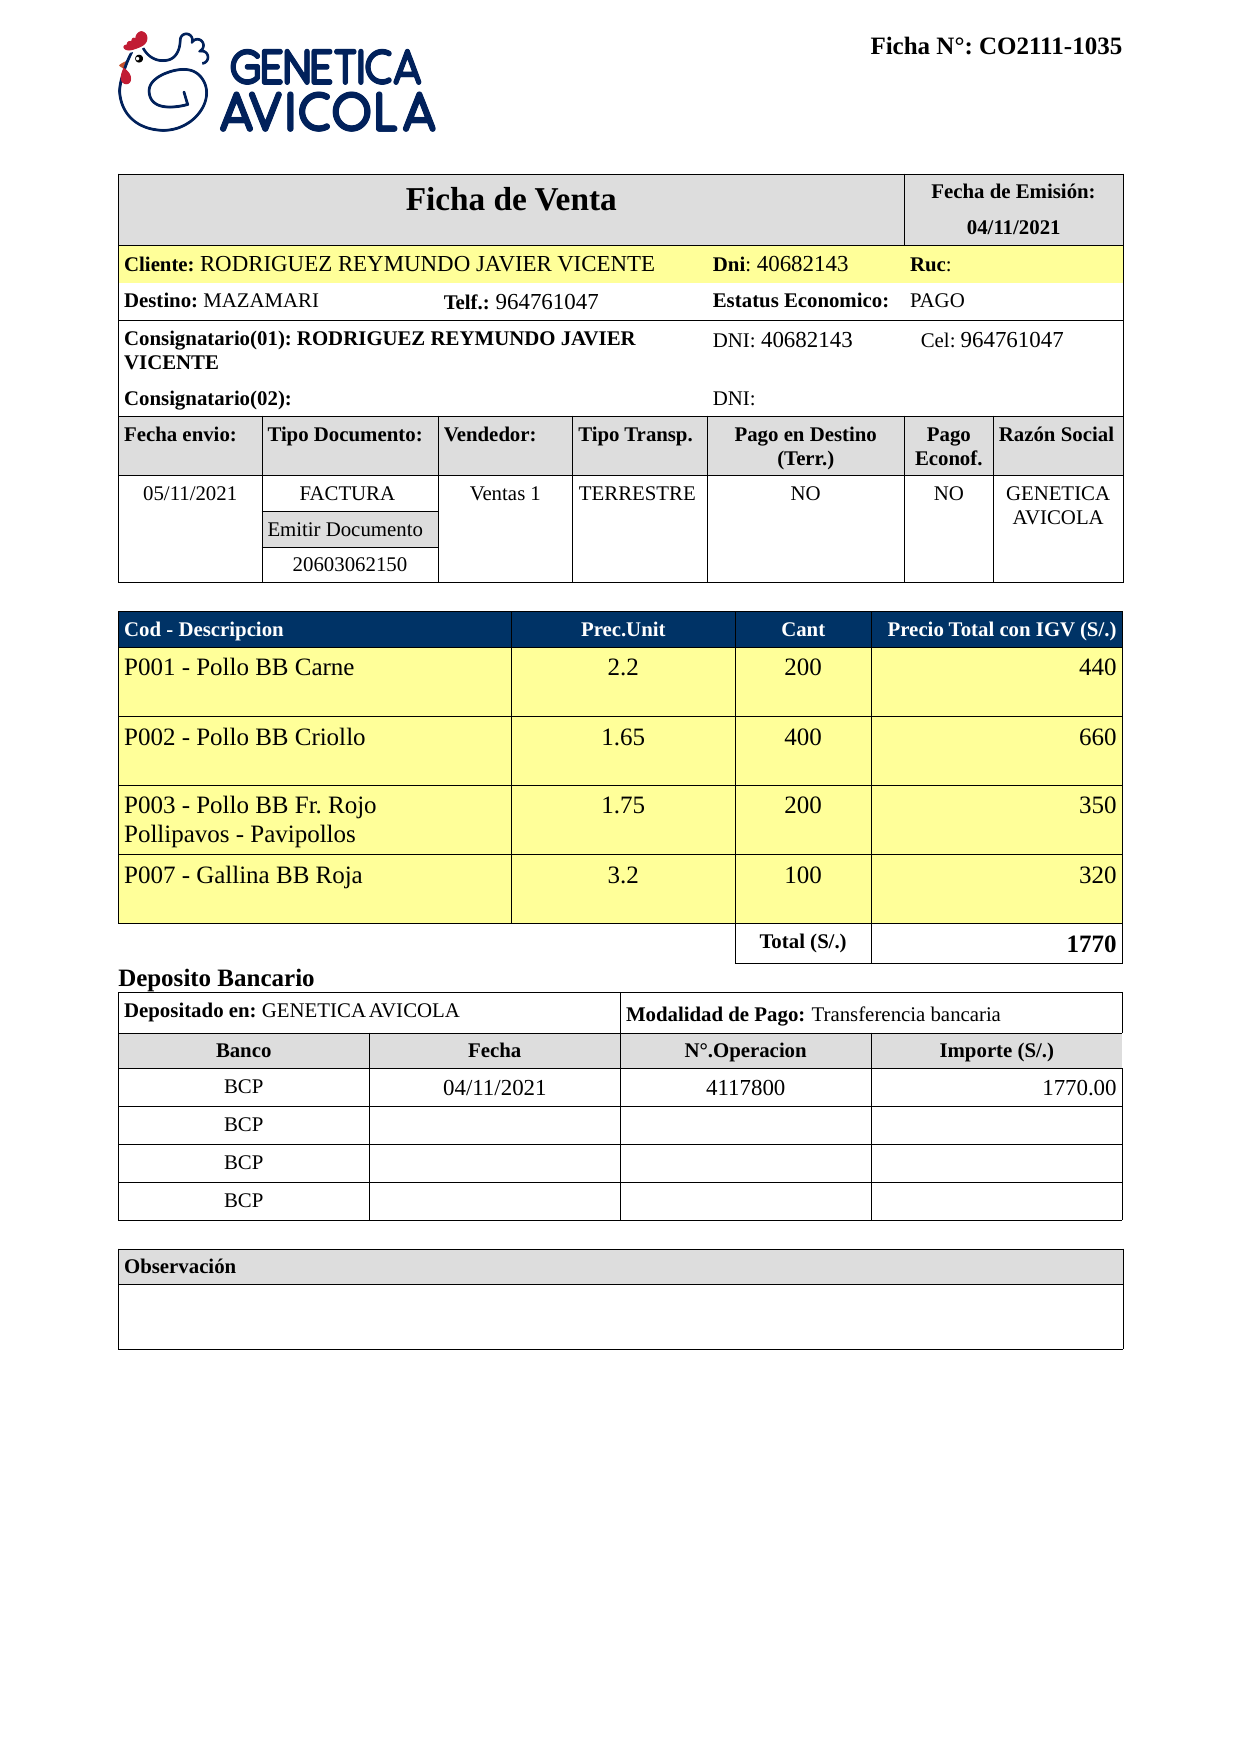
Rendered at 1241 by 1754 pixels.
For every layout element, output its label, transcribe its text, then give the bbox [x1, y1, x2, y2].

table_cell Ventas 1 [439, 476, 572, 582]
table_header Prec.Unit [512, 612, 735, 647]
table_cell 440 [872, 648, 1122, 716]
table_cell Tipo Documento: [263, 417, 438, 475]
table_cell [621, 1145, 871, 1182]
table_cell Dni: 40682143 [707, 246, 904, 283]
table_cell 1770.00 [872, 1069, 1122, 1106]
table_header Fecha de Emisión: [905, 175, 1123, 209]
table_cell 200 [736, 786, 871, 854]
table_header Cod - Descripcion [119, 612, 511, 647]
table_cell NO [708, 476, 904, 582]
table_cell 100 [736, 855, 871, 923]
table_cell 1770 [872, 924, 1122, 963]
table_cell 20603062150 [263, 548, 438, 582]
table_cell Consignatario(02): [119, 380, 707, 416]
table_cell 4117800 [621, 1069, 871, 1106]
table_header Observación [119, 1250, 1123, 1284]
table_cell 1.75 [512, 786, 735, 854]
table_cell P001 - Pollo BB Carne [119, 648, 511, 716]
table_cell 400 [736, 717, 871, 785]
table_cell 04/11/2021 [370, 1069, 620, 1106]
table_cell P007 - Gallina BB Roja [119, 855, 511, 923]
table_cell Emitir Documento [263, 512, 438, 547]
table_cell [872, 1107, 1122, 1144]
table_cell 3.2 [512, 855, 735, 923]
table_cell 05/11/2021 [119, 476, 262, 582]
table_cell Pago Econof. [905, 417, 993, 475]
table_cell [118, 924, 511, 963]
table_cell Ruc: [904, 246, 1123, 283]
table_cell Banco [119, 1034, 369, 1068]
table_header Depositado en: GENETICA AVICOLA [119, 993, 620, 1032]
table_cell Telf.: 964761047 [438, 283, 707, 320]
table_cell [872, 1183, 1122, 1220]
table_cell [119, 1285, 1123, 1348]
table_header Ficha de Venta [119, 175, 904, 245]
table_cell Importe (S/.) [872, 1034, 1122, 1068]
table_cell BCP [119, 1145, 369, 1182]
table_cell 1.65 [512, 717, 735, 785]
table_cell [511, 924, 735, 963]
table_cell FACTURA [263, 476, 438, 511]
table_cell 660 [872, 717, 1122, 785]
table_header Precio Total con IGV (S/.) [872, 612, 1122, 647]
table_header Cant [736, 612, 871, 647]
table_cell Vendedor: [439, 417, 572, 475]
text Deposito Bancario [118, 963, 1122, 992]
table_cell P002 - Pollo BB Criollo [119, 717, 511, 785]
table_cell TERRESTRE [573, 476, 707, 582]
table_cell BCP [119, 1107, 369, 1144]
table_cell [370, 1183, 620, 1220]
table_cell [621, 1107, 871, 1144]
table_cell P003 - Pollo BB Fr. Rojo Pollipavos - Pavipollos [119, 786, 511, 854]
table_cell DNI: 40682143 [707, 321, 915, 380]
table_cell BCP [119, 1183, 369, 1220]
table_cell Cliente: RODRIGUEZ REYMUNDO JAVIER VICENTE [119, 246, 707, 283]
table_cell GENETICA AVICOLA [994, 476, 1123, 582]
table_cell Pago en Destino (Terr.) [708, 417, 904, 475]
table_cell [872, 1145, 1122, 1182]
table_cell N°.Operacion [621, 1034, 871, 1068]
table_cell PAGO [904, 283, 1123, 320]
table_cell Fecha envio: [119, 417, 262, 475]
table_cell 200 [736, 648, 871, 716]
table_cell Cel: 964761047 [915, 321, 1123, 380]
table_cell 320 [872, 855, 1122, 923]
table_cell BCP [119, 1069, 369, 1106]
table_cell DNI: [707, 380, 1123, 416]
table_cell [370, 1107, 620, 1144]
table_cell Total (S/.) [736, 924, 871, 963]
table_cell [621, 1183, 871, 1220]
table_cell Tipo Transp. [573, 417, 707, 475]
table_cell Fecha [370, 1034, 620, 1068]
table_cell [370, 1145, 620, 1182]
table_header Modalidad de Pago: Transferencia bancaria [621, 993, 1122, 1032]
table_cell Destino: MAZAMARI [119, 283, 438, 320]
table_cell 04/11/2021 [905, 209, 1123, 245]
table_cell Consignatario(01): RODRIGUEZ REYMUNDO JAVIER VICENTE [119, 321, 707, 380]
table_cell Razón Social [994, 417, 1123, 475]
table_cell Estatus Economico: [707, 283, 904, 320]
table_cell 350 [872, 786, 1122, 854]
table_cell 2.2 [512, 648, 735, 716]
table_cell NO [905, 476, 993, 582]
picture [118, 31, 436, 132]
